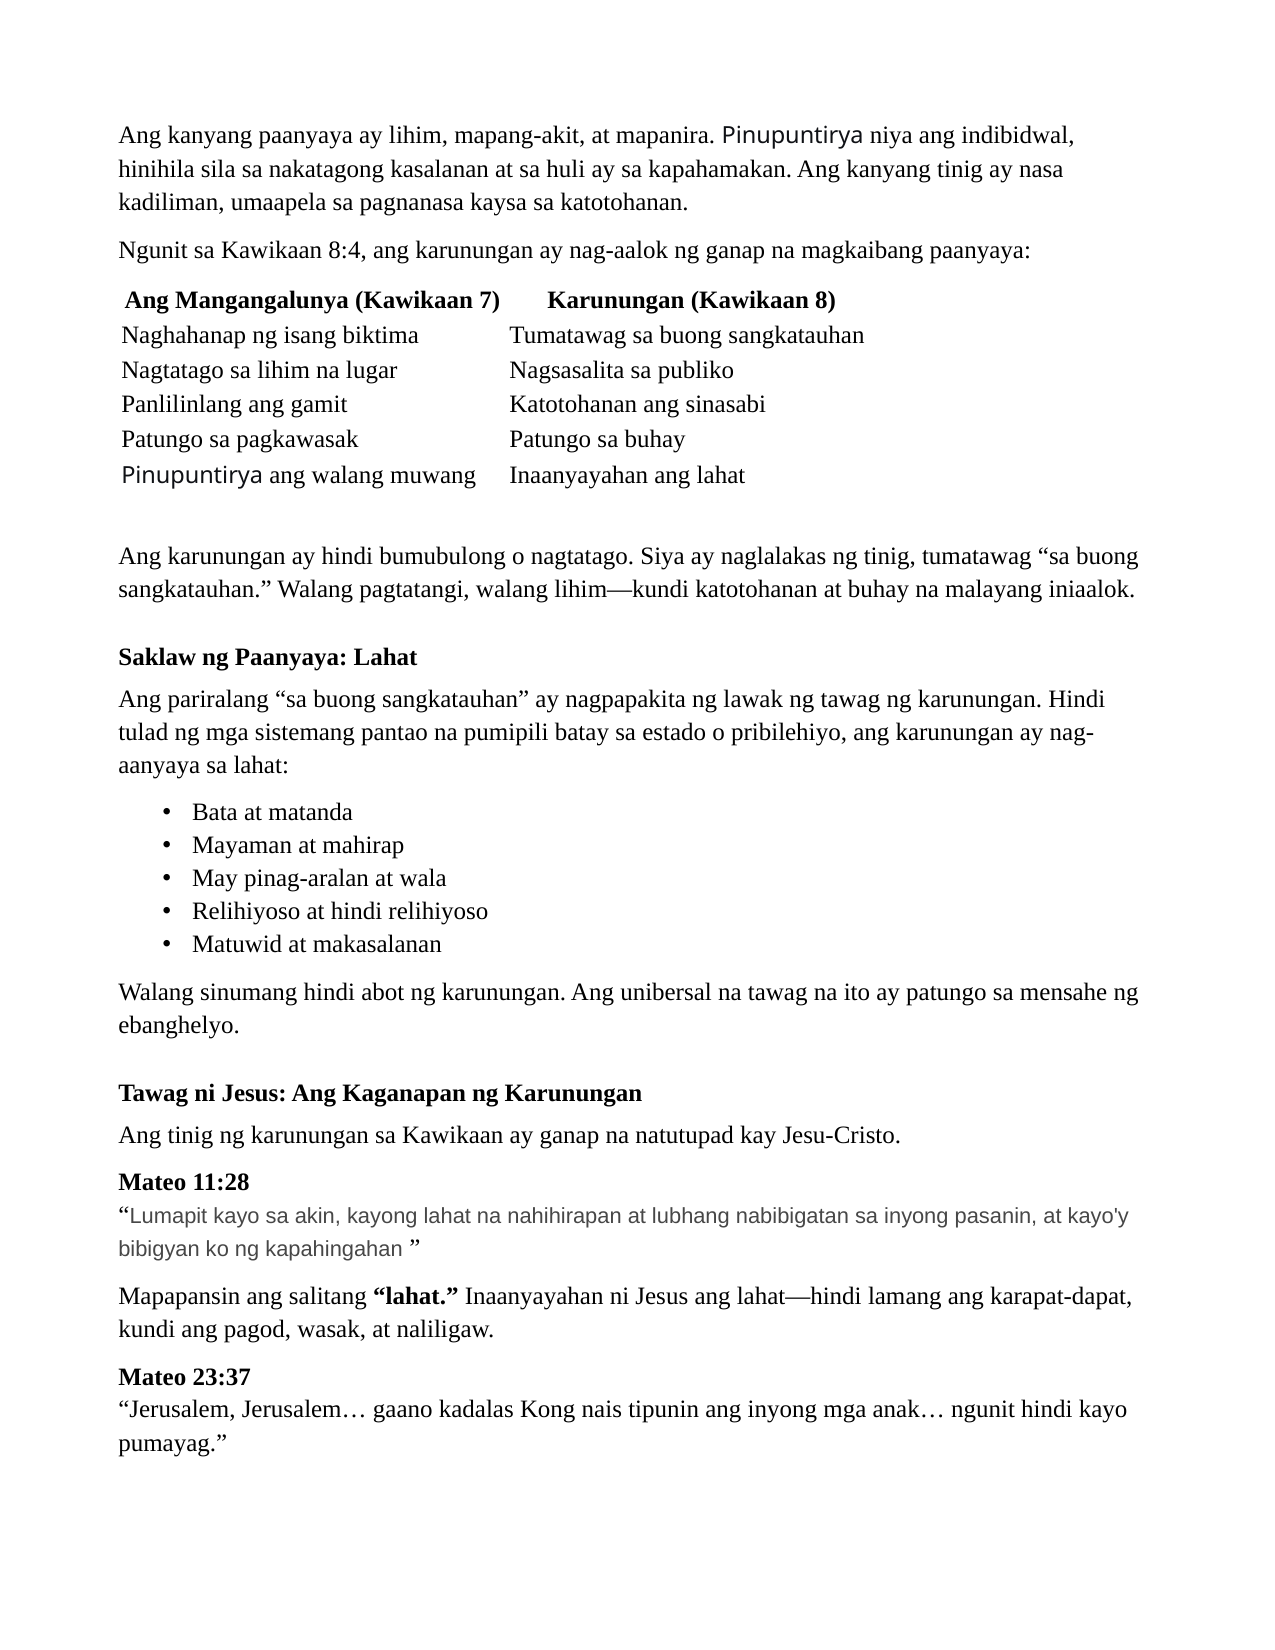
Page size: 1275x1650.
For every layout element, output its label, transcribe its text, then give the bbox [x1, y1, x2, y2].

table_cell Nagsasalita sa publiko [506, 352, 877, 386]
table_cell Panlilinlang ang gamit [118, 386, 506, 421]
text Walang sinumang hindi abot ng karunungan. Ang unibersal na tawag na ito ay patungo sa mensahe ng ebanghelyo. [118, 977, 1157, 1039]
table_header Ang Mangangalunya (Kawikaan 7) [118, 283, 506, 317]
text Ang pariralang “sa buong sangkatauhan” ay nagpapakita ng lawak ng tawag ng karunungan. Hindi tulad ng mga sistemang pantao na pumipili batay sa estado o pribilehiyo, ang karunungan ay nag-aanyaya sa lahat: [118, 684, 1157, 778]
table_cell Pinupuntirya ang walang muwang [118, 456, 506, 493]
table_cell Katotohanan ang sinasabi [506, 386, 877, 421]
table_cell Nagtatago sa lihim na lugar [118, 352, 506, 386]
table_cell Patungo sa buhay [506, 421, 877, 456]
list Bata at matanda [162, 797, 1157, 826]
text Ang tinig ng karunungan sa Kawikaan ay ganap na natutupad kay Jesu-Cristo. [118, 1120, 1157, 1148]
subtitle Saklaw ng Paanyaya: Lahat [118, 642, 1157, 671]
text Ang karunungan ay hindi bumubulong o nagtatago. Siya ay naglalakas ng tinig, tumatawag “sa buong sangkatauhan.” Walang pagtatangi, walang lihim—kundi katotohanan at buhay na malayang iniaalok. [118, 541, 1157, 603]
list May pinag-aralan at wala [162, 863, 1157, 892]
table_cell Patungo sa pagkawasak [118, 421, 506, 456]
table_cell Inaanyayahan ang lahat [506, 456, 877, 493]
table_header Karunungan (Kawikaan 8) [506, 283, 877, 317]
text Mateo 11:28 “Lumapit kayo sa akin, kayong lahat na nahihirapan at lubhang nabibigatan sa inyong pasanin, at kayo'y bibigyan ko ng kapahingahan ” [118, 1167, 1157, 1262]
table_cell Naghahanap ng isang biktima [118, 317, 506, 352]
list Matuwid at makasalanan [162, 929, 1157, 958]
subtitle Tawag ni Jesus: Ang Kaganapan ng Karunungan [118, 1078, 1157, 1107]
text Mapapansin ang salitang “lahat.” Inaanyayahan ni Jesus ang lahat—hindi lamang ang karapat-dapat, kundi ang pagod, wasak, at naliligaw. [118, 1281, 1157, 1343]
table_cell Tumatawag sa buong sangkatauhan [506, 317, 877, 352]
text Mateo 23:37 “Jerusalem, Jerusalem… gaano kadalas Kong nais tipunin ang inyong mga anak… ngunit hindi kayo pumayag.” [118, 1362, 1157, 1456]
text Ang kanyang paanyaya ay lihim, mapang-akit, at mapanira. Pinupuntirya niya ang indibidwal, hinihila sila sa nakatagong kasalanan at sa huli ay sa kapahamakan. Ang kanyang tinig ay nasa kadiliman, umaapela sa pagnanasa kaysa sa katotohanan. [118, 118, 1157, 216]
list Mayaman at mahirap [162, 830, 1157, 859]
text Ngunit sa Kawikaan 8:4, ang karunungan ay nag-aalok ng ganap na magkaibang paanyaya: [118, 235, 1157, 264]
list Relihiyoso at hindi relihiyoso [162, 896, 1157, 925]
